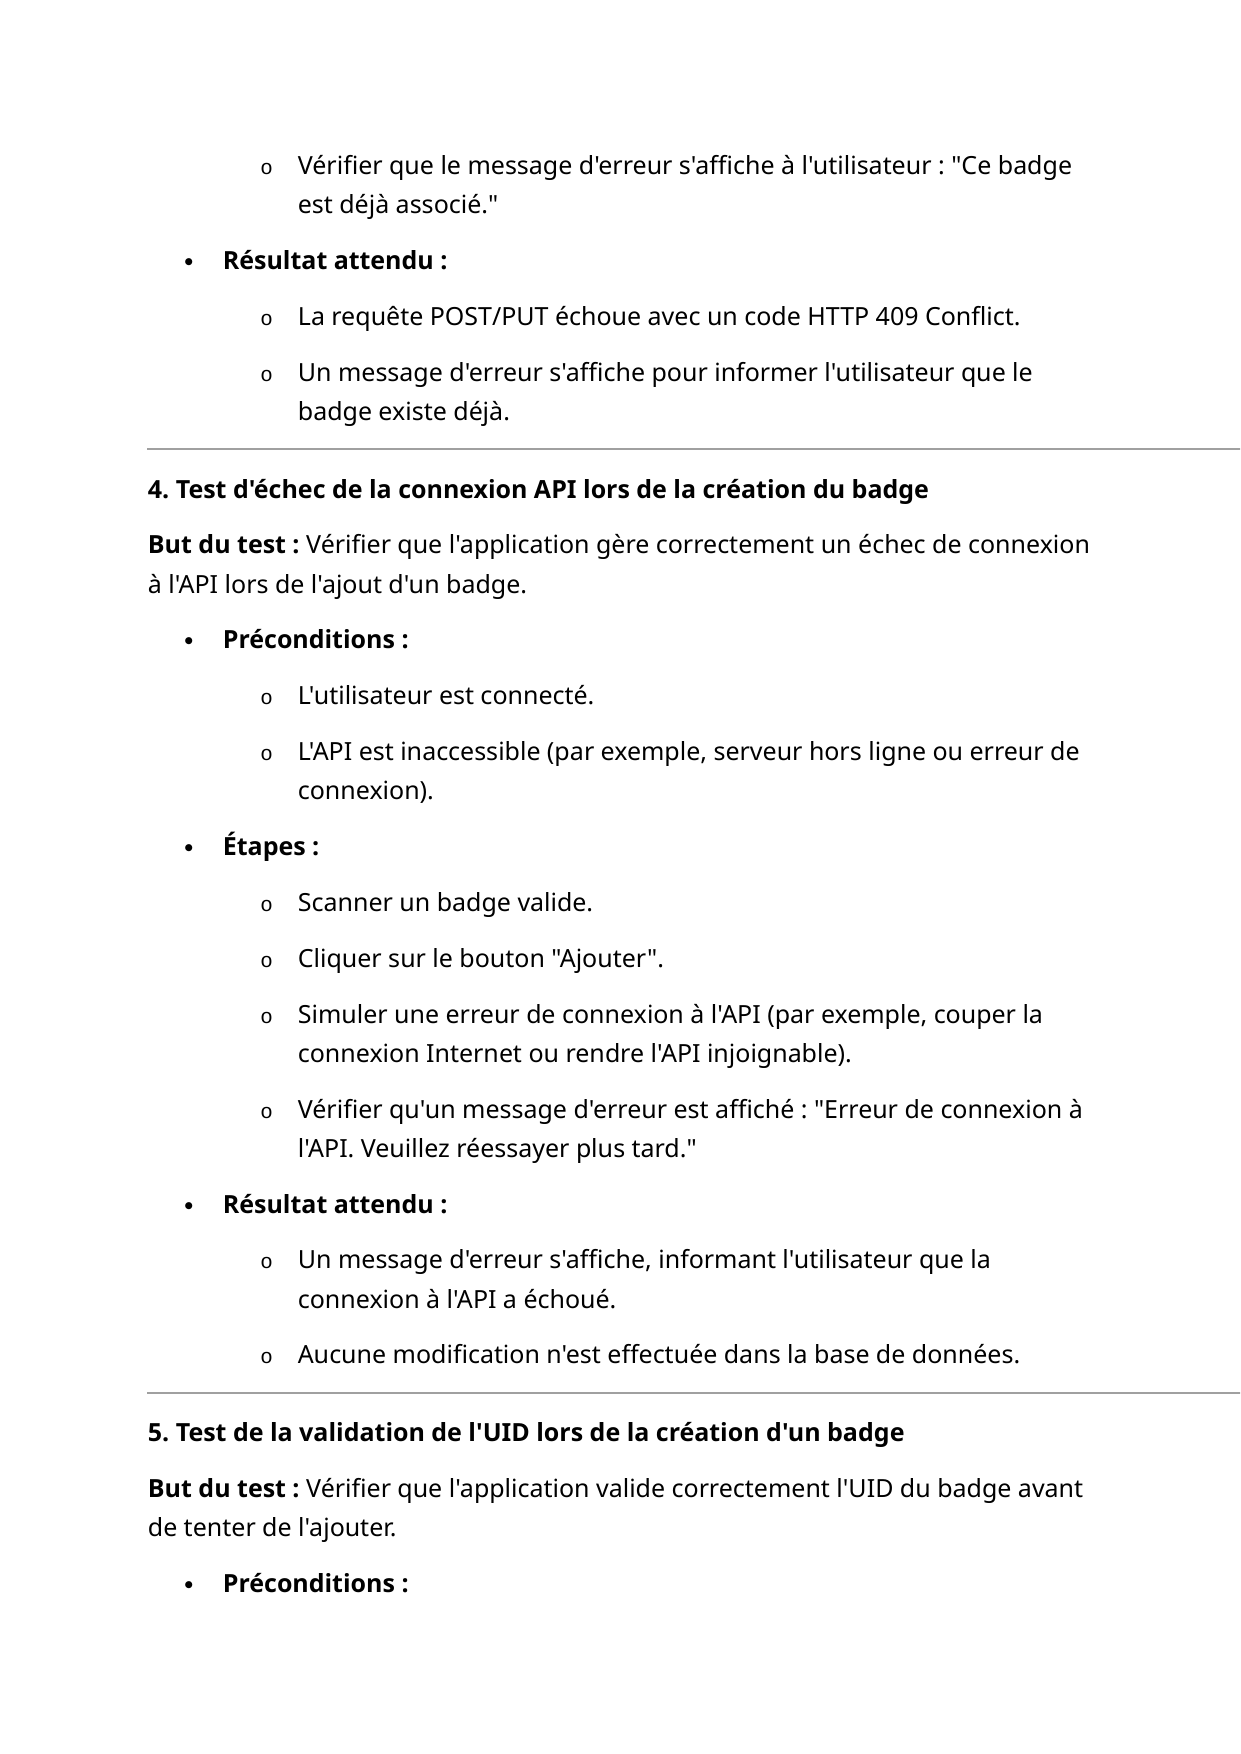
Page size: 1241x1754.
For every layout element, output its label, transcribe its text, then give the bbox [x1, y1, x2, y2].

text But du test : Vérifier que l'application valide correctement l'UID du badge avant de tenter de l'ajouter. [148, 1471, 1093, 1544]
list Vérifier qu'un message d'erreur est affiché : "Erreur de connexion à l'API. Veuillez réessayer plus tard." [260, 1091, 1093, 1164]
list Vérifier que le message d'erreur s'affiche à l'utilisateur : "Ce badge est déjà associé." [260, 148, 1093, 221]
list Un message d'erreur s'affiche, informant l'utilisateur que la connexion à l'API a échoué. [260, 1242, 1093, 1315]
text But du test : Vérifier que l'application gère correctement un échec de connexion à l'API lors de l'ajout d'un badge. [148, 527, 1093, 600]
list Scanner un badge valide. [260, 885, 1093, 919]
list Résultat attendu : [185, 243, 1093, 277]
list Étapes : [185, 829, 1093, 863]
list Cliquer sur le bouton "Ajouter". [260, 941, 1093, 974]
list Aucune modification n'est effectuée dans la base de données. [260, 1337, 1093, 1371]
text 5. Test de la validation de l'UID lors de la création d'un badge [148, 1415, 1093, 1449]
list Préconditions : [185, 1566, 1093, 1600]
list Simuler une erreur de connexion à l'API (par exemple, couper la connexion Internet ou rendre l'API injoignable). [260, 996, 1093, 1069]
list L'API est inaccessible (par exemple, serveur hors ligne ou erreur de connexion). [260, 734, 1093, 807]
list Résultat attendu : [185, 1186, 1093, 1220]
list Préconditions : [185, 622, 1093, 656]
text 4. Test d'échec de la connexion API lors de la création du badge [148, 471, 1093, 505]
list L'utilisateur est connecté. [260, 678, 1093, 712]
list La requête POST/PUT échoue avec un code HTTP 409 Conflict. [260, 298, 1093, 332]
list Un message d'erreur s'affiche pour informer l'utilisateur que le badge existe déjà. [260, 354, 1093, 427]
